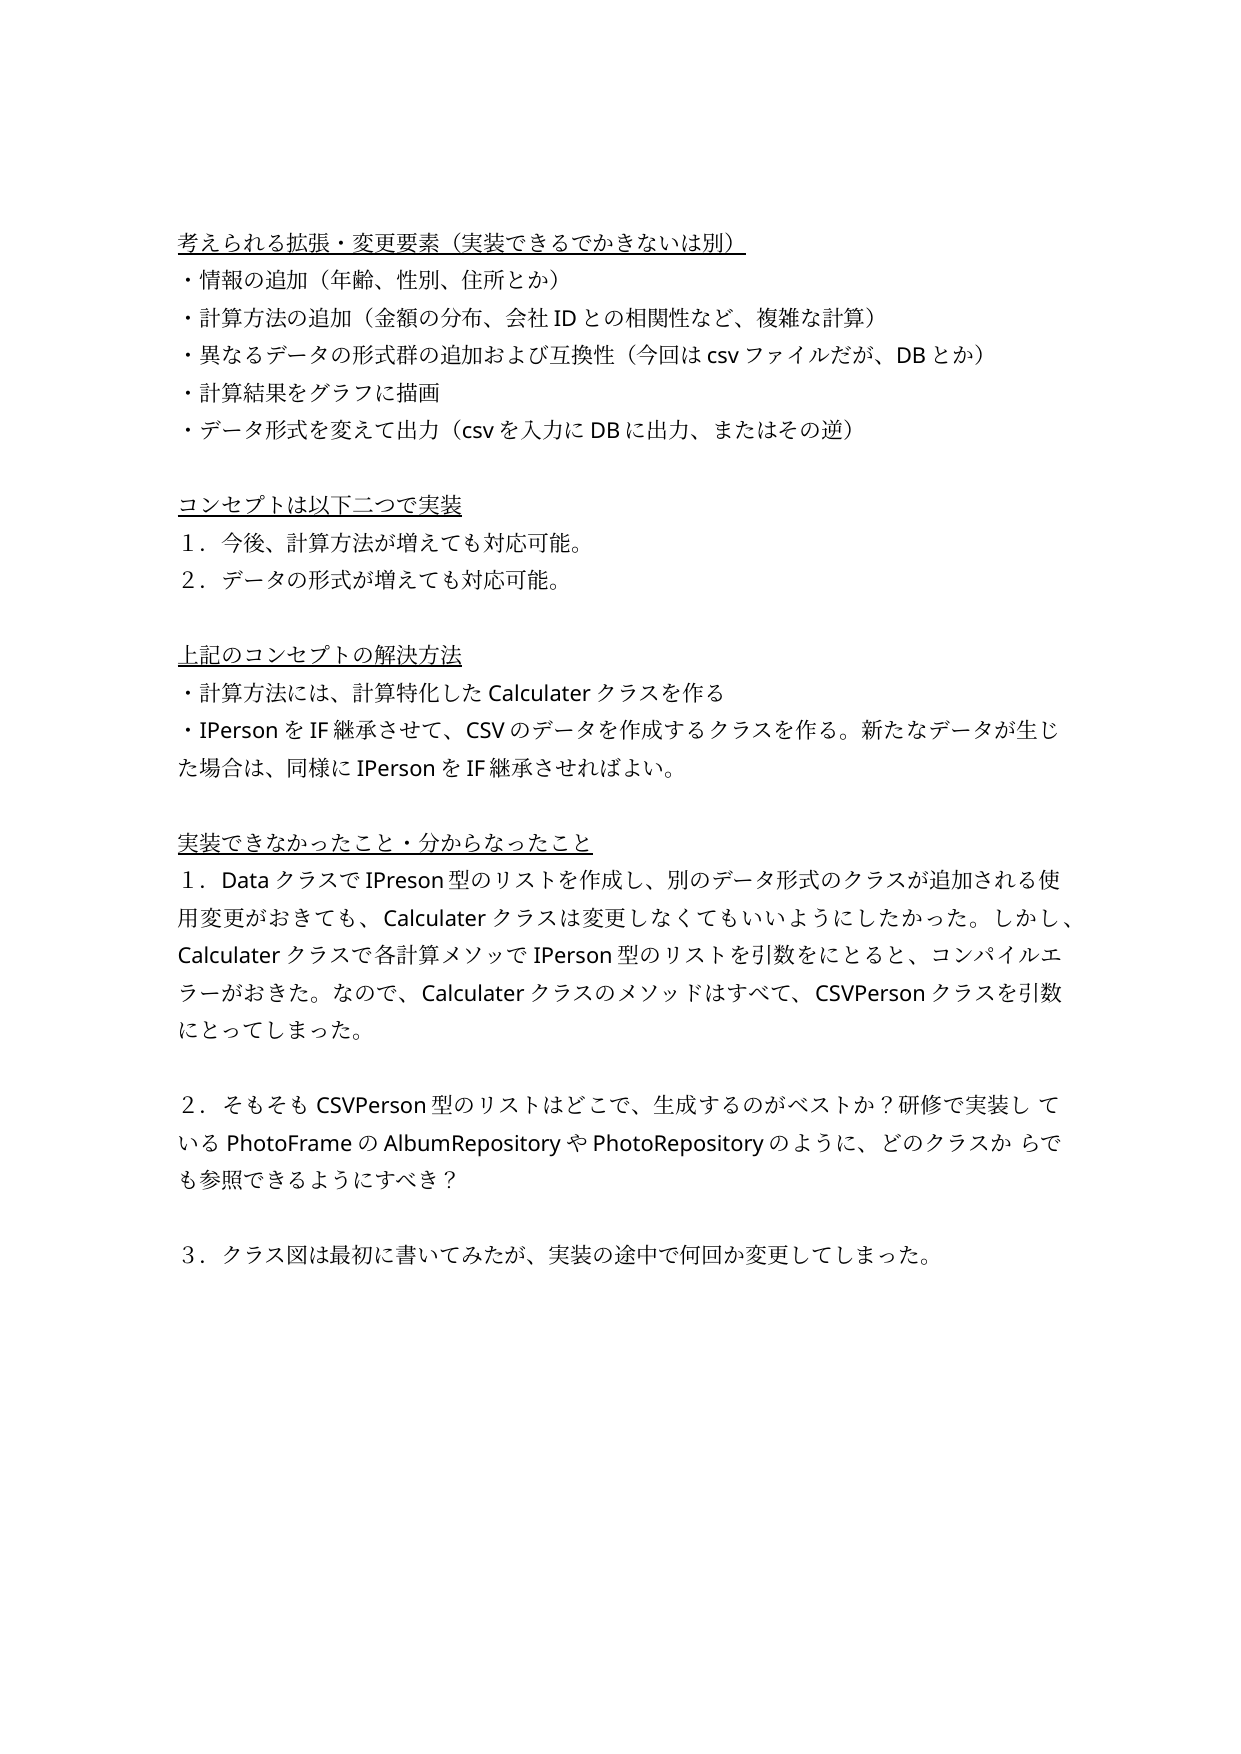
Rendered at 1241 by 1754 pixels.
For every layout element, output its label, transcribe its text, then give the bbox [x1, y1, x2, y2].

text ・異なるデータの形式群の追加および互換性（今回はcsvファイルだが、DBとか） [177, 329, 1063, 367]
text ２．データの形式が増えても対応可能。 [177, 554, 1063, 592]
text ・計算方法には、計算特化したCalculaterクラスを作る [177, 667, 1063, 704]
text 上記のコンセプトの解決方法 [177, 629, 1063, 667]
text ・データ形式を変えて出力（csvを入力にDBに出力、またはその逆） [177, 404, 1063, 442]
text ３．クラス図は最初に書いてみたが、実装の途中で何回か変更してしまった。 [177, 1229, 1063, 1267]
text １．DataクラスでIPreson型のリストを作成し、別のデータ形式のクラスが追加される使用変更がおきても、Calculaterクラスは変更しなくてもいいようにしたかった。しかし、Calculaterクラスで各計算メソッでIPerson型のリストを引数をにとると、コンパイルエラーがおきた。なので、Calculaterクラスのメソッドはすべて、CSVPersonクラスを引数にとってしまった。 [177, 854, 1063, 1042]
text ・IPersonをIF継承させて、CSVのデータを作成するクラスを作る。新たなデータが生じた場合は、同様にIPersonをIF継承させればよい。 [177, 704, 1063, 779]
text ・情報の追加（年齢、性別、住所とか） [177, 254, 1063, 292]
text 実装できなかったこと・分からなったこと [177, 817, 1063, 854]
text １．今後、計算方法が増えても対応可能。 [177, 517, 1063, 554]
text ・計算結果をグラフに描画 [177, 367, 1063, 404]
text コンセプトは以下二つで実装 [177, 479, 1063, 517]
text ・計算方法の追加（金額の分布、会社IDとの相関性など、複雑な計算） [177, 292, 1063, 329]
text ２．そもそもCSVPerson型のリストはどこで、生成するのがベストか？研修で実装し ているPhotoFrameのAlbumRepositoryやPhotoRepositoryのように、どのクラスか らでも参照できるようにすべき？ [177, 1079, 1063, 1192]
text 考えられる拡張・変更要素（実装できるでかきないは別） [177, 217, 1063, 254]
